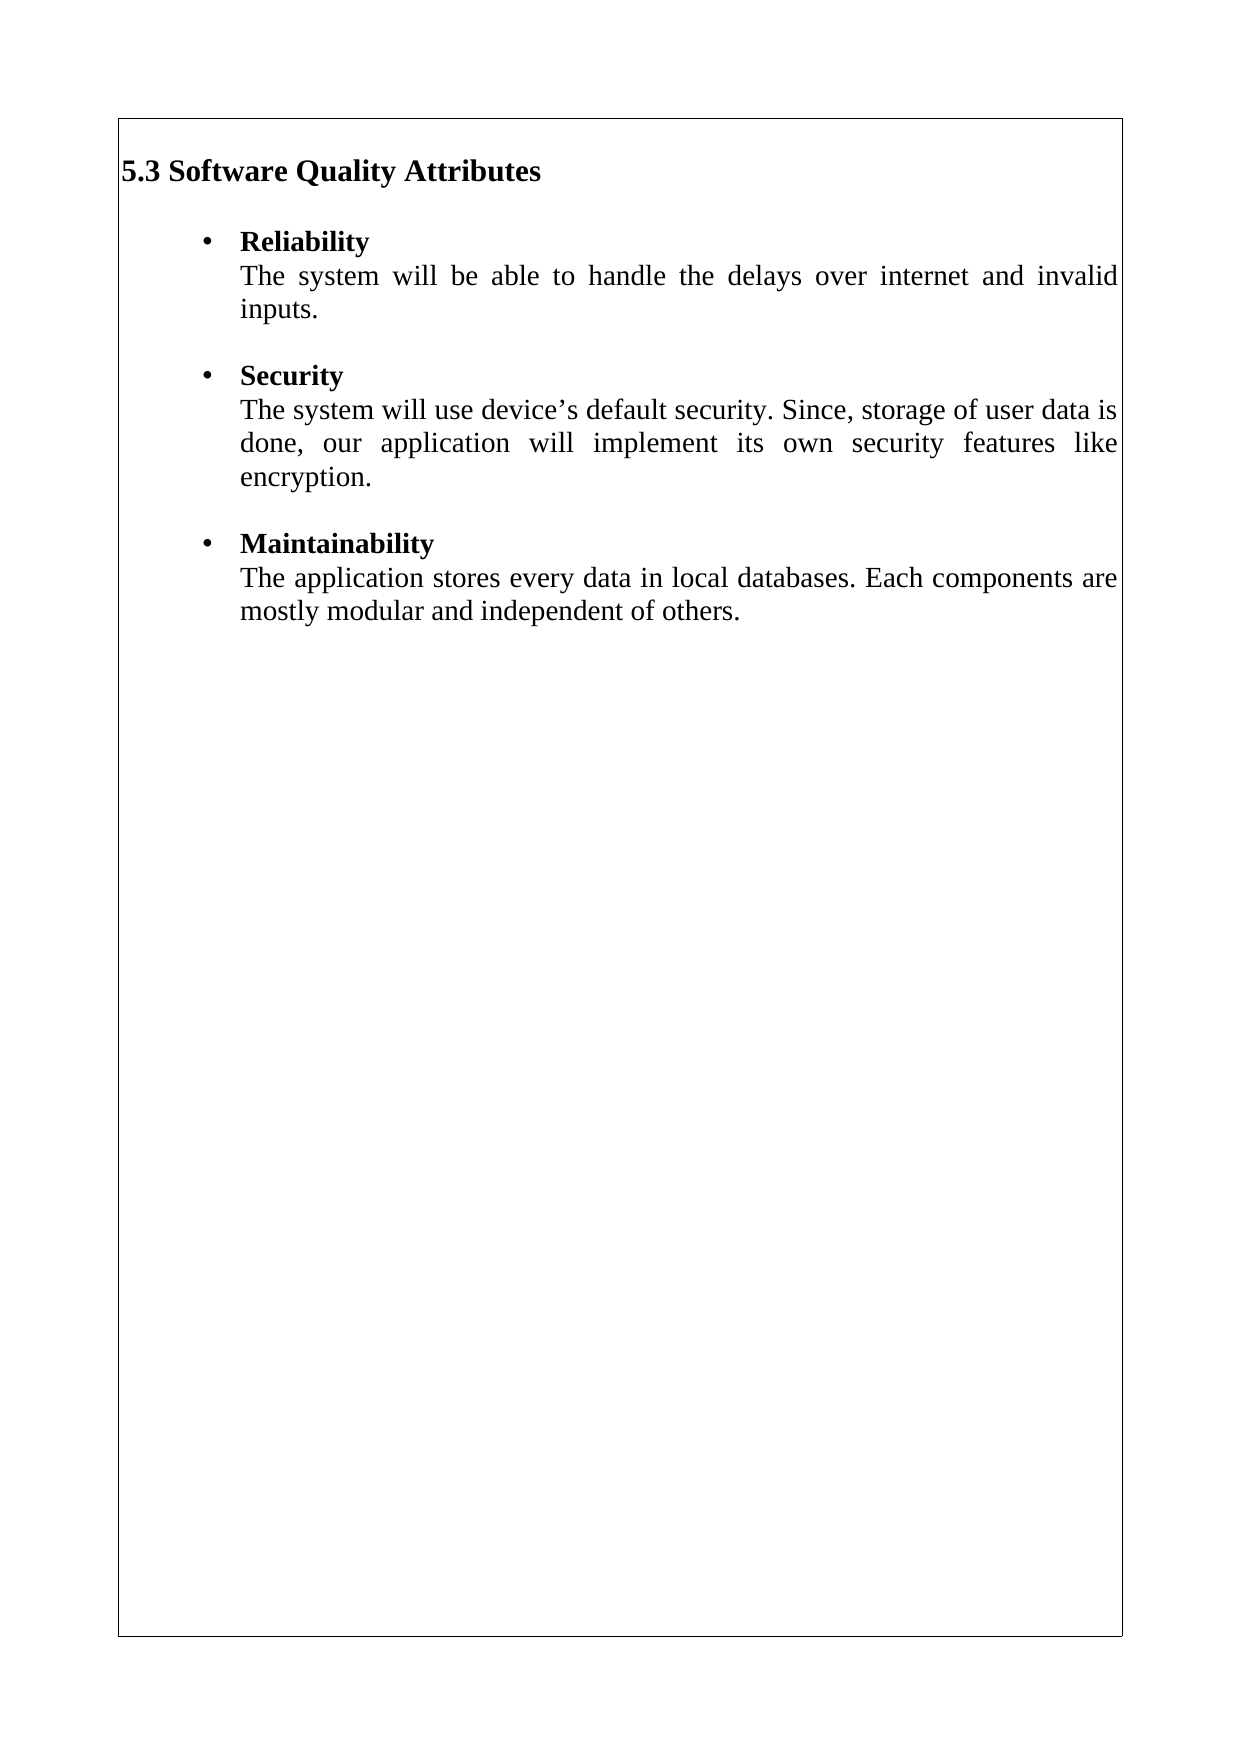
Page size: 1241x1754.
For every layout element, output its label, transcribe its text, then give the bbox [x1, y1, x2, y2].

text 5.3 Software Quality Attributes [121, 152, 1119, 188]
list Security [202, 358, 1119, 392]
list Reliability [202, 224, 1119, 258]
list The application stores every data in local databases. Each components are mostly modular and independent of others. [202, 560, 1119, 627]
list The system will use device’s default security. Since, storage of user data is done, our application will implement its own security features like encryption. [202, 392, 1119, 493]
list The system will be able to handle the delays over internet and invalid inputs. [202, 258, 1119, 325]
list Maintainability [202, 526, 1119, 560]
